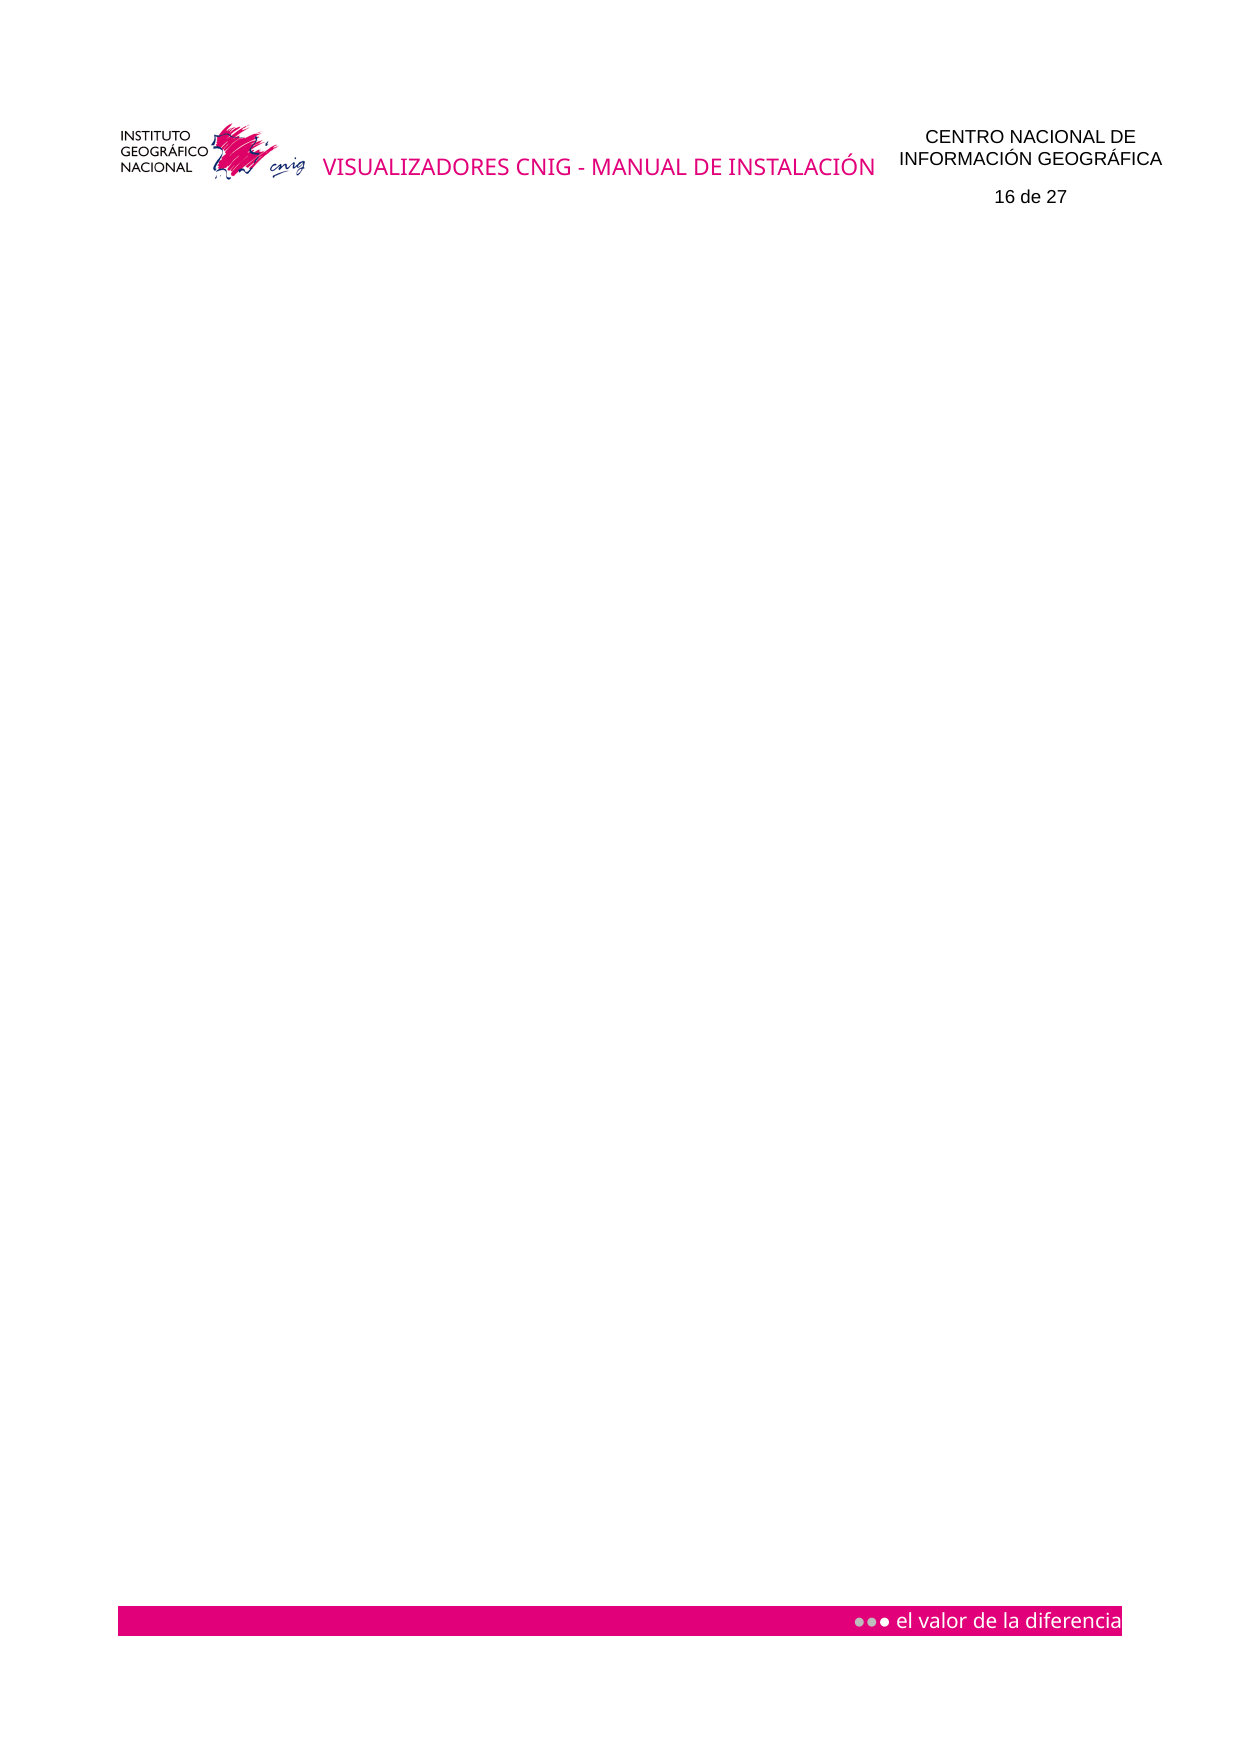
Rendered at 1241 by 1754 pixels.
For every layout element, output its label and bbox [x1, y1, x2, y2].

picture [118, 118, 307, 183]
